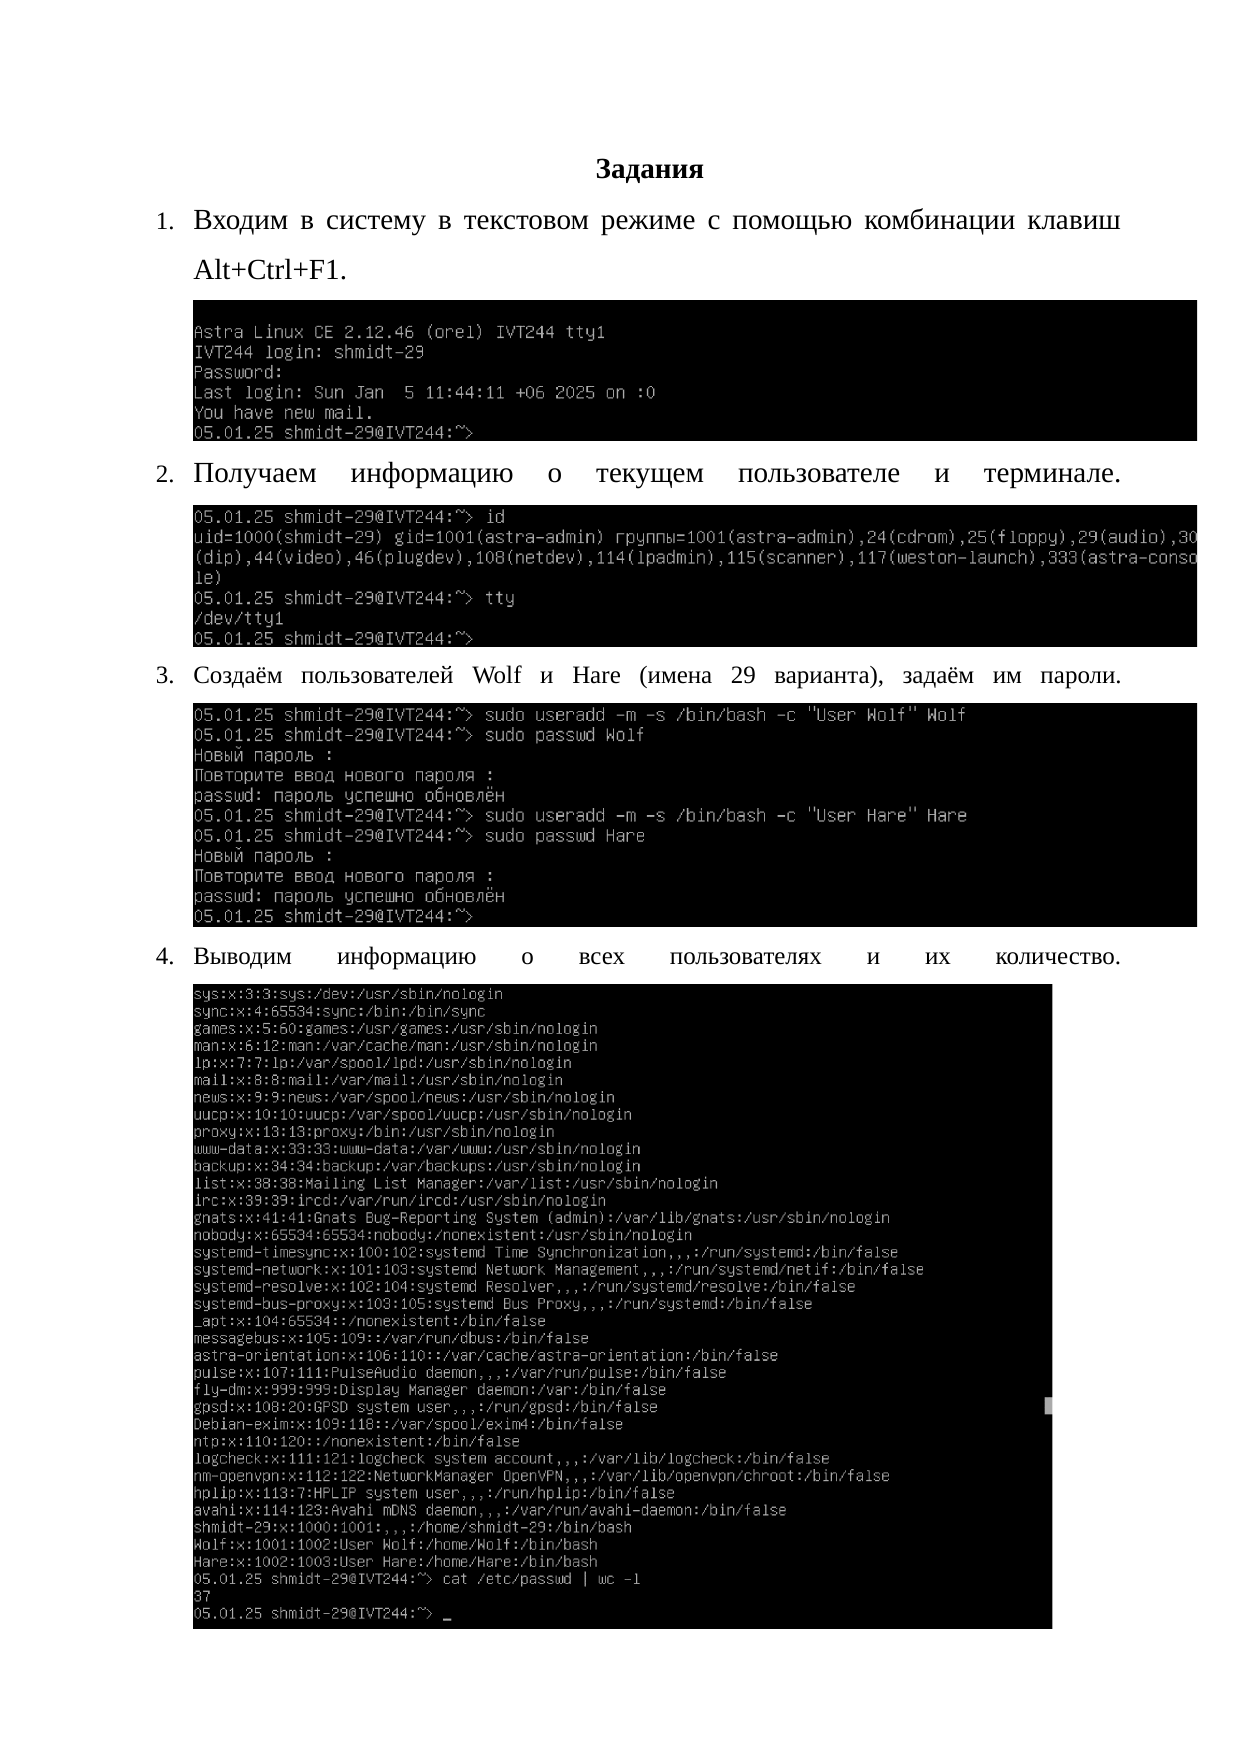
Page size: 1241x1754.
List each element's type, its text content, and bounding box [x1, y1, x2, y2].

list Получаем информацию о текущем пользователе и терминале. [156, 455, 1122, 646]
list Создаём пользователей Wolf и Hare (имена 29 варианта), задаём им пароли. [156, 661, 1122, 927]
text Задания [118, 152, 1122, 185]
list Выводим информацию о всех пользователях и их количество. [156, 941, 1122, 1629]
list Входим в систему в текстовом режиме с помощью комбинации клавиш Alt+Ctrl+F1. [156, 202, 1122, 441]
